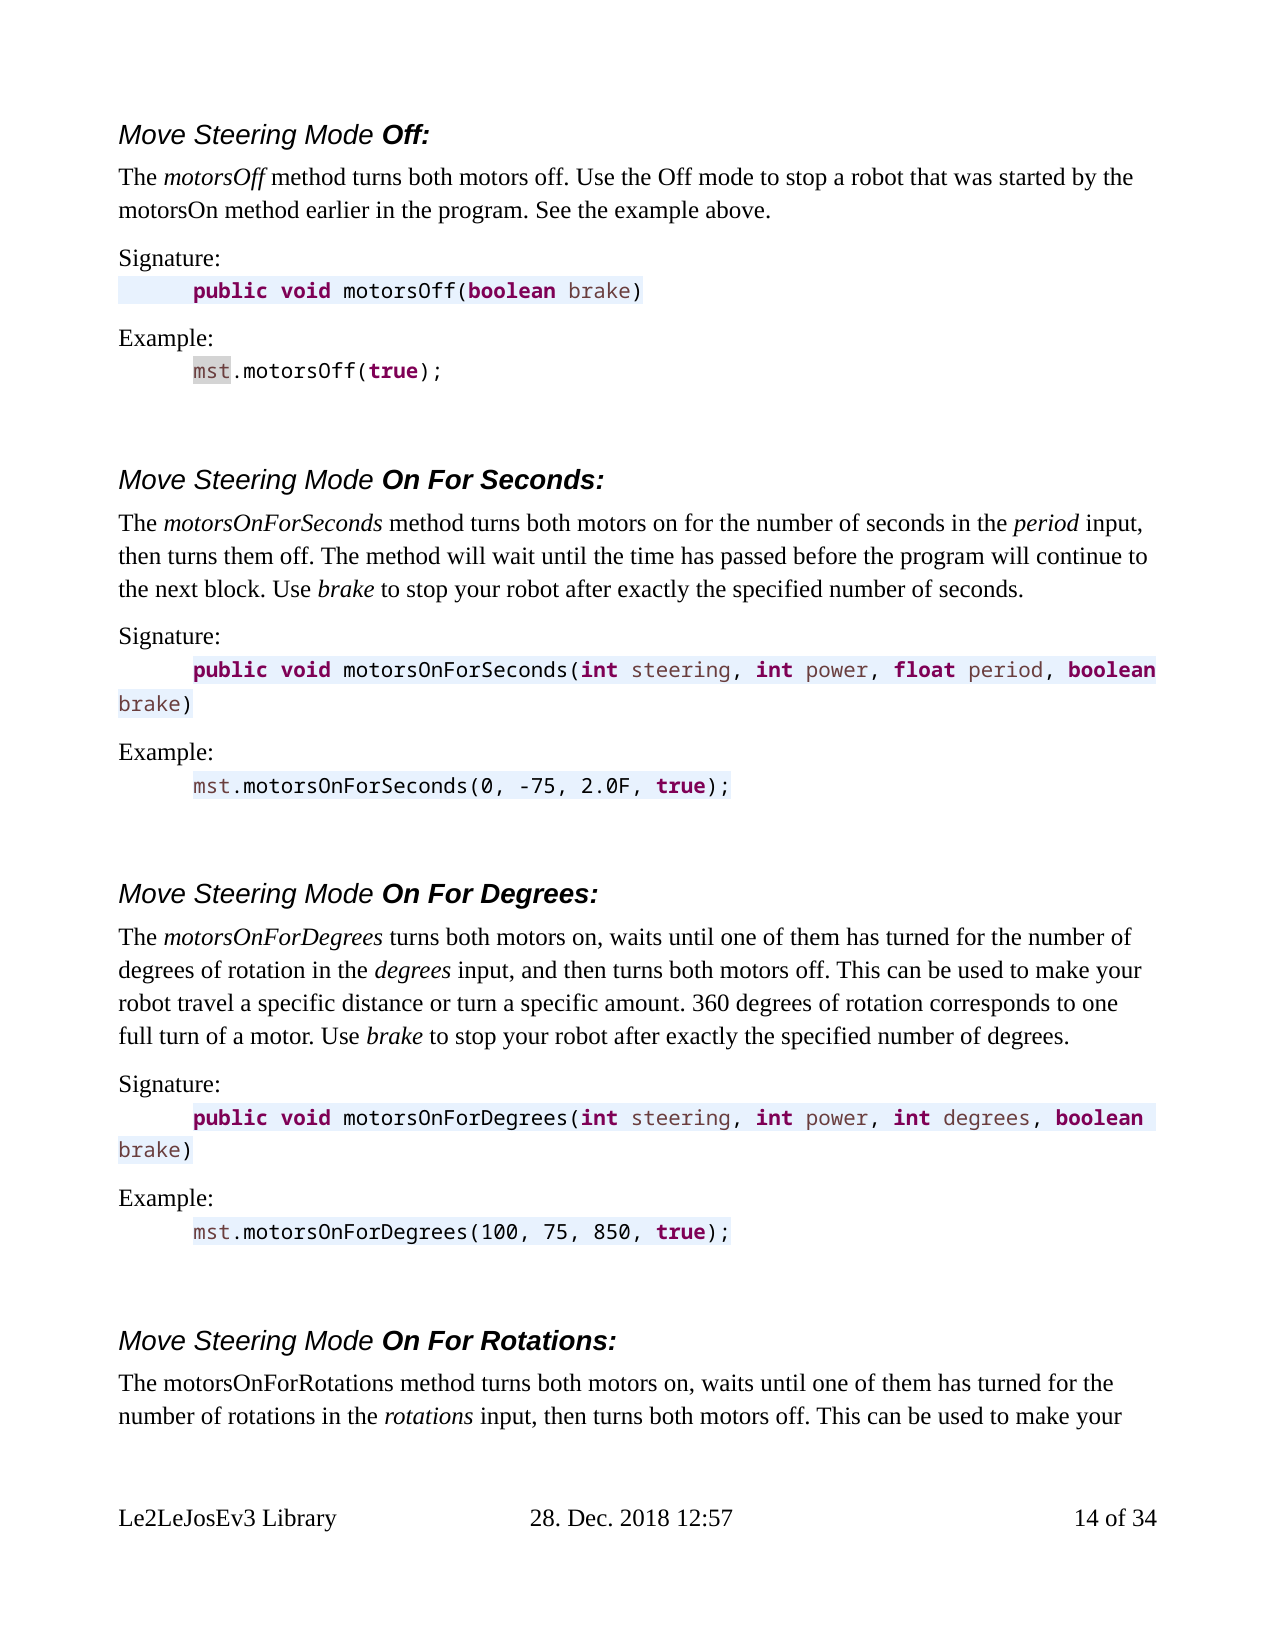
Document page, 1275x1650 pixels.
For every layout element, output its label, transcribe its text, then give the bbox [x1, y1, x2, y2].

subtitle Move Steering Mode On For Degrees: [118, 878, 1157, 910]
text Example: mst.motorsOnForSeconds(0, -75, 2.0F, true); [118, 737, 1157, 799]
text The motorsOnForRotations method turns both motors on, waits until one of them has turned for the number of rotations in the rotations input, then turns both motors off. This can be used to make your [118, 1368, 1157, 1430]
text The motorsOff method turns both motors off. Use the Off mode to stop a robot that was started by the motorsOn method earlier in the program. See the example above. [118, 162, 1157, 224]
text The motorsOnForSeconds method turns both motors on for the number of seconds in the period input, then turns them off. The method will wait until the time has passed before the program will continue to the next block. Use brake to stop your robot after exactly the specified number of seconds. [118, 508, 1157, 603]
subtitle Move Steering Mode On For Rotations: [118, 1324, 1157, 1356]
text The motorsOnForDegrees turns both motors on, waits until one of them has turned for the number of degrees of rotation in the degrees input, and then turns both motors off. This can be used to make your robot travel a specific distance or turn a specific amount. 360 degrees of rotation corresponds to one full turn of a motor. Use brake to stop your robot after exactly the specified number of degrees. [118, 922, 1157, 1050]
text Signature: public void motorsOnForDegrees(int steering, int power, int degrees, boolean brake) [118, 1069, 1157, 1164]
subtitle Move Steering Mode On For Seconds: [118, 463, 1157, 495]
text Example: mst.motorsOnForDegrees(100, 75, 850, true); [118, 1183, 1157, 1245]
text Signature: public void motorsOff(boolean brake) [118, 243, 1157, 304]
text Signature: public void motorsOnForSeconds(int steering, int power, float period, boolean brake) [118, 621, 1157, 718]
subtitle Move Steering Mode Off: [118, 118, 1157, 150]
text Example: mst.motorsOff(true); [118, 323, 1157, 384]
